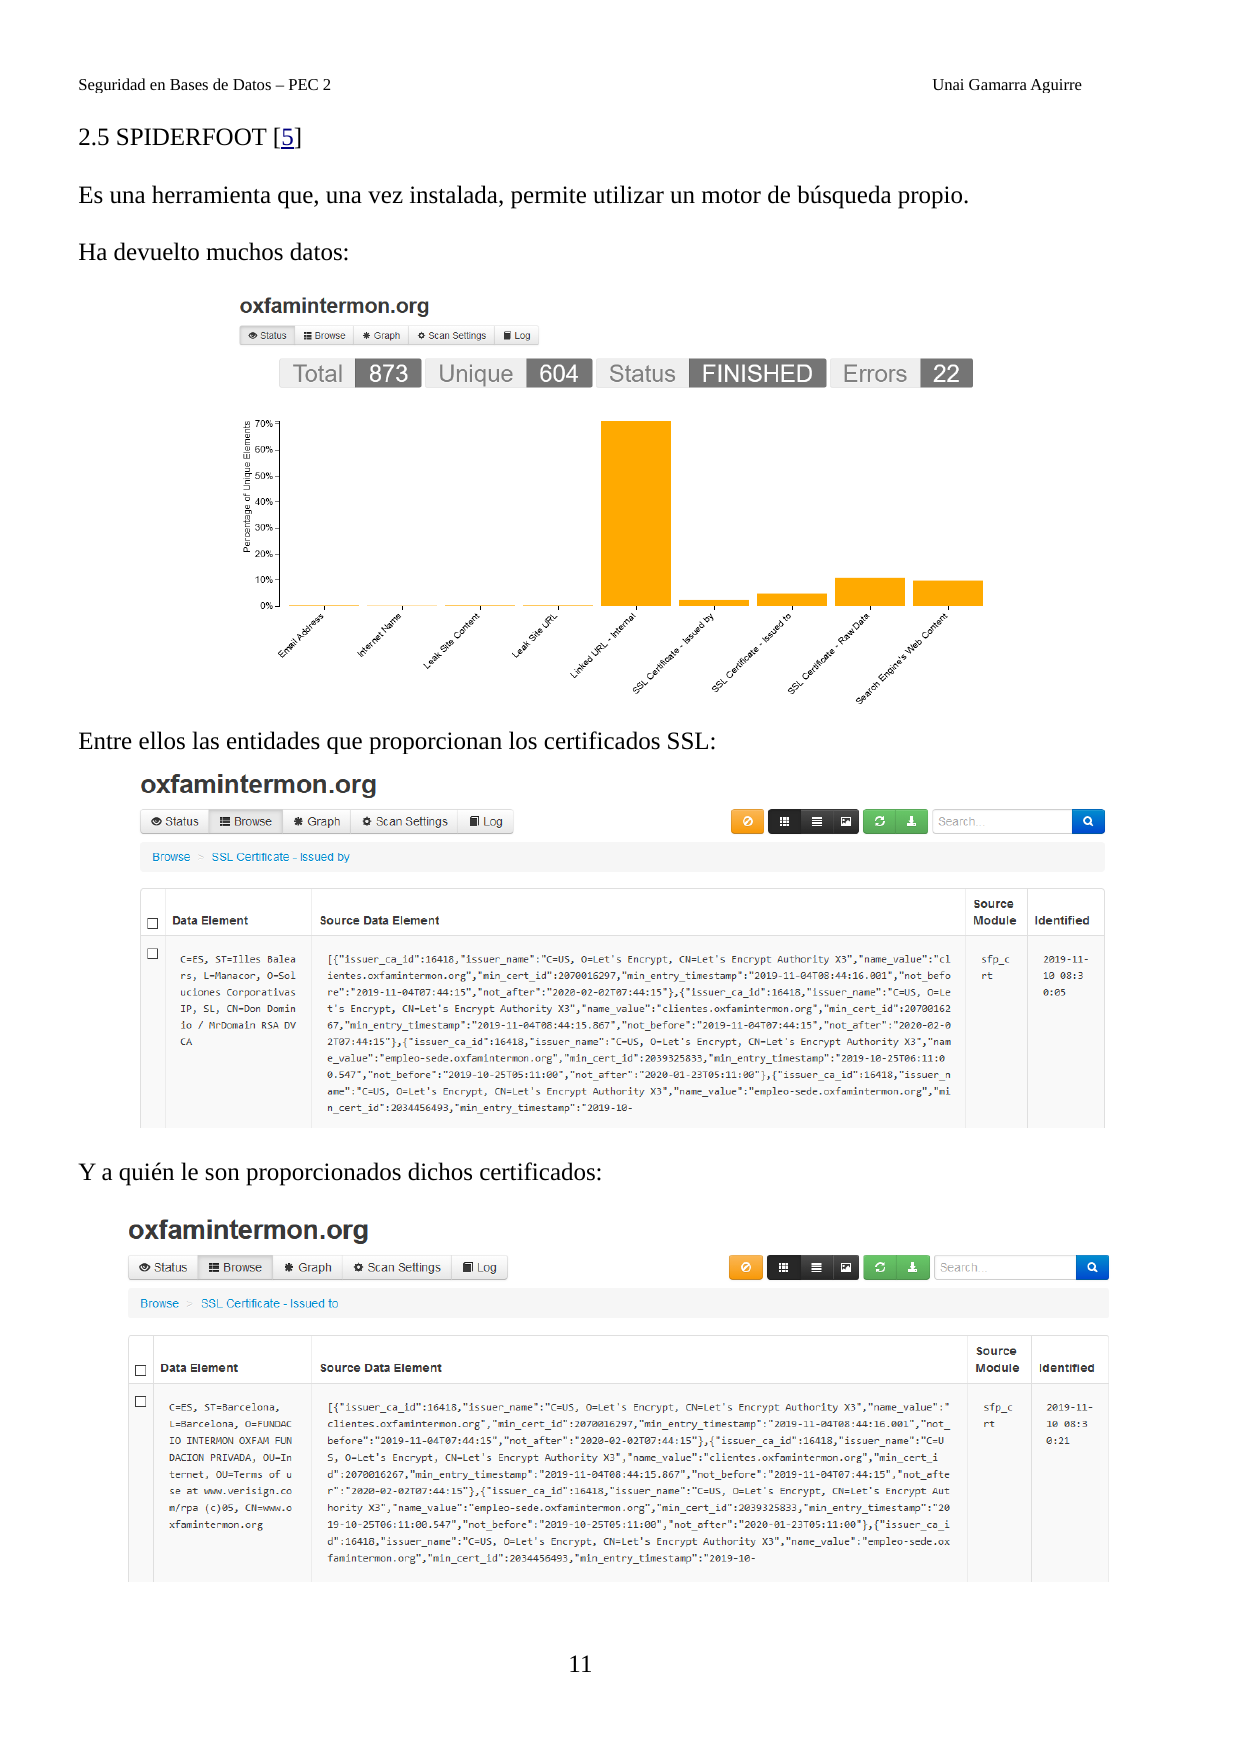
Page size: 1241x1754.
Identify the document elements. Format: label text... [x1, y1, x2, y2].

text Es una herramienta que, una vez instalada, permite utilizar un motor de búsqueda propio. [78, 180, 1165, 208]
picture [119, 1214, 1124, 1582]
picture [232, 294, 1012, 709]
picture [133, 754, 1111, 1128]
text 2.5 SPIDERFOOT [5] [78, 122, 1165, 151]
text Entre ellos las entidades que proporcionan los certificados SSL: [78, 726, 1165, 755]
text Y a quién le son proporcionados dichos certificados: [78, 1157, 1165, 1185]
text Ha devuelto muchos datos: [78, 237, 1165, 266]
